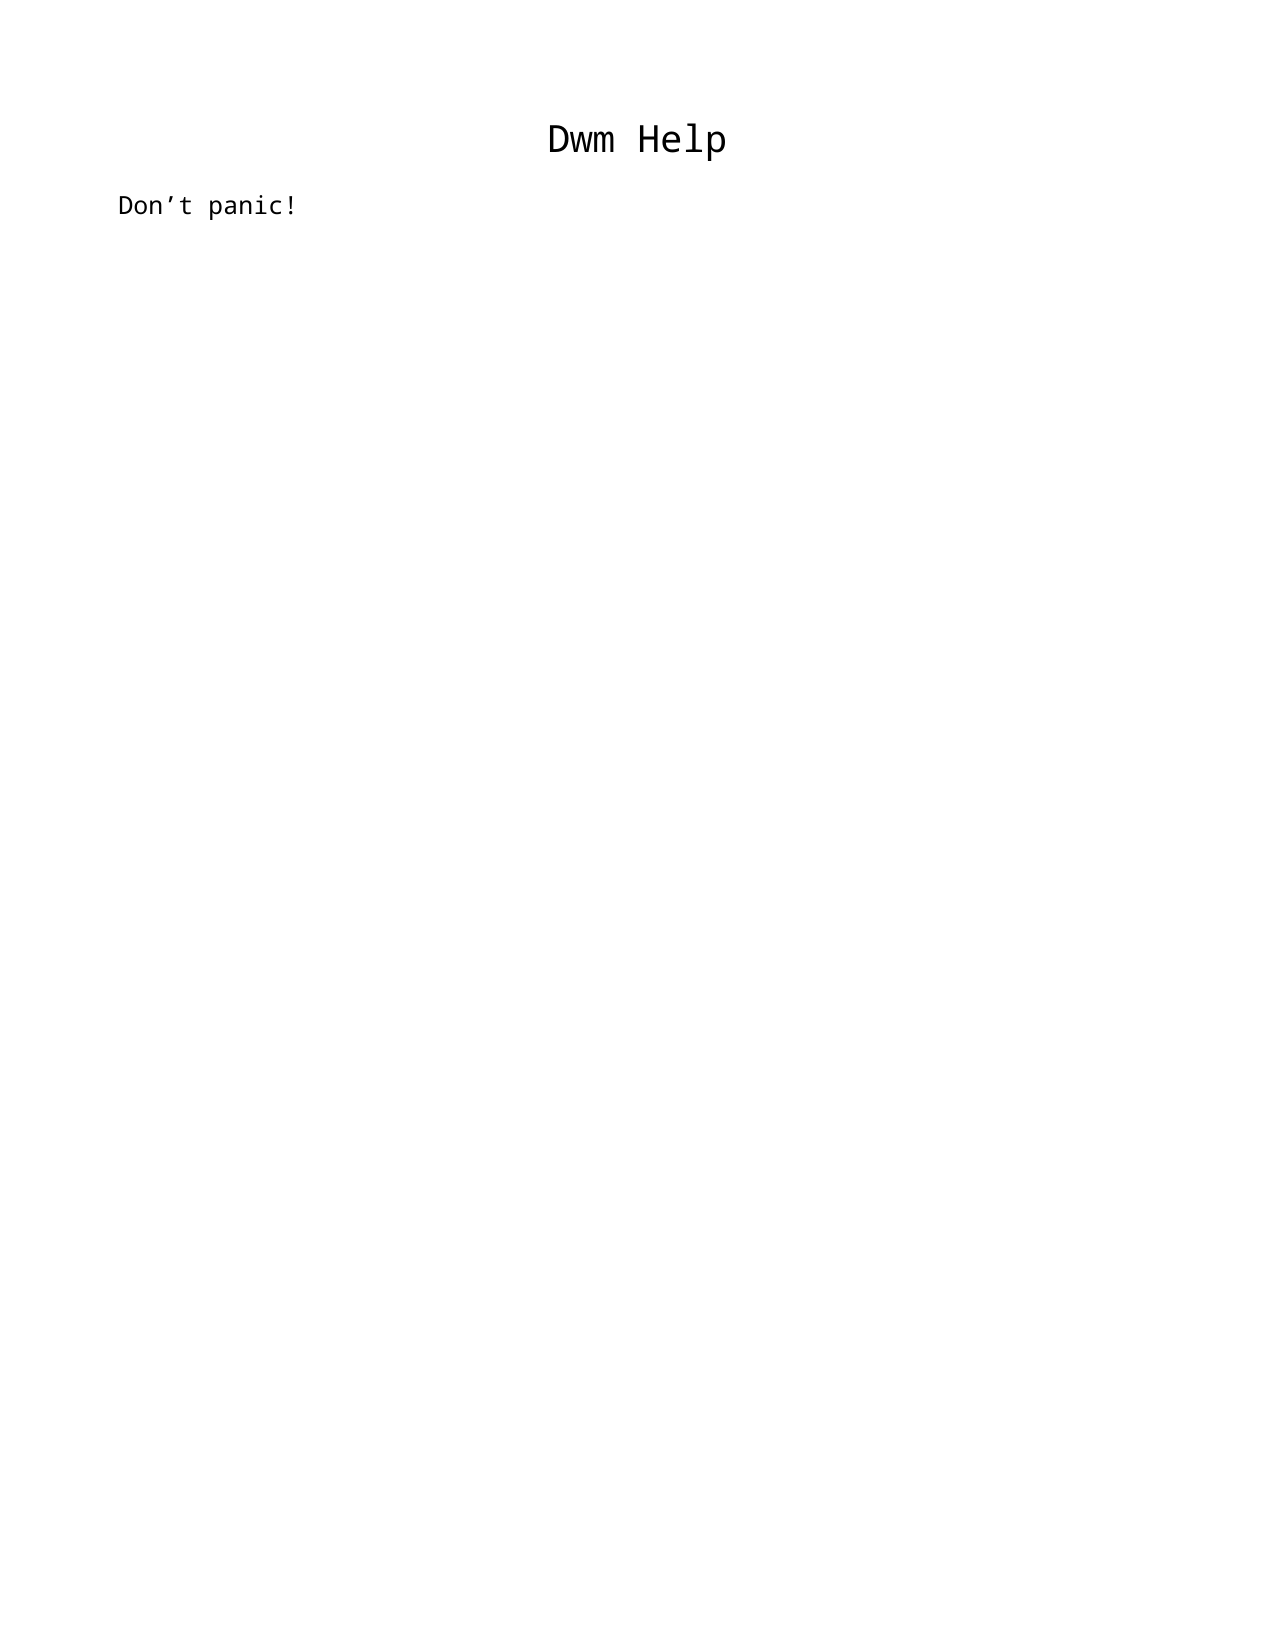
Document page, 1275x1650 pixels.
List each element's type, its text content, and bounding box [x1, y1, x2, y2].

text Dwm Help [118, 118, 1157, 162]
text Don’t panic! [118, 191, 1157, 221]
